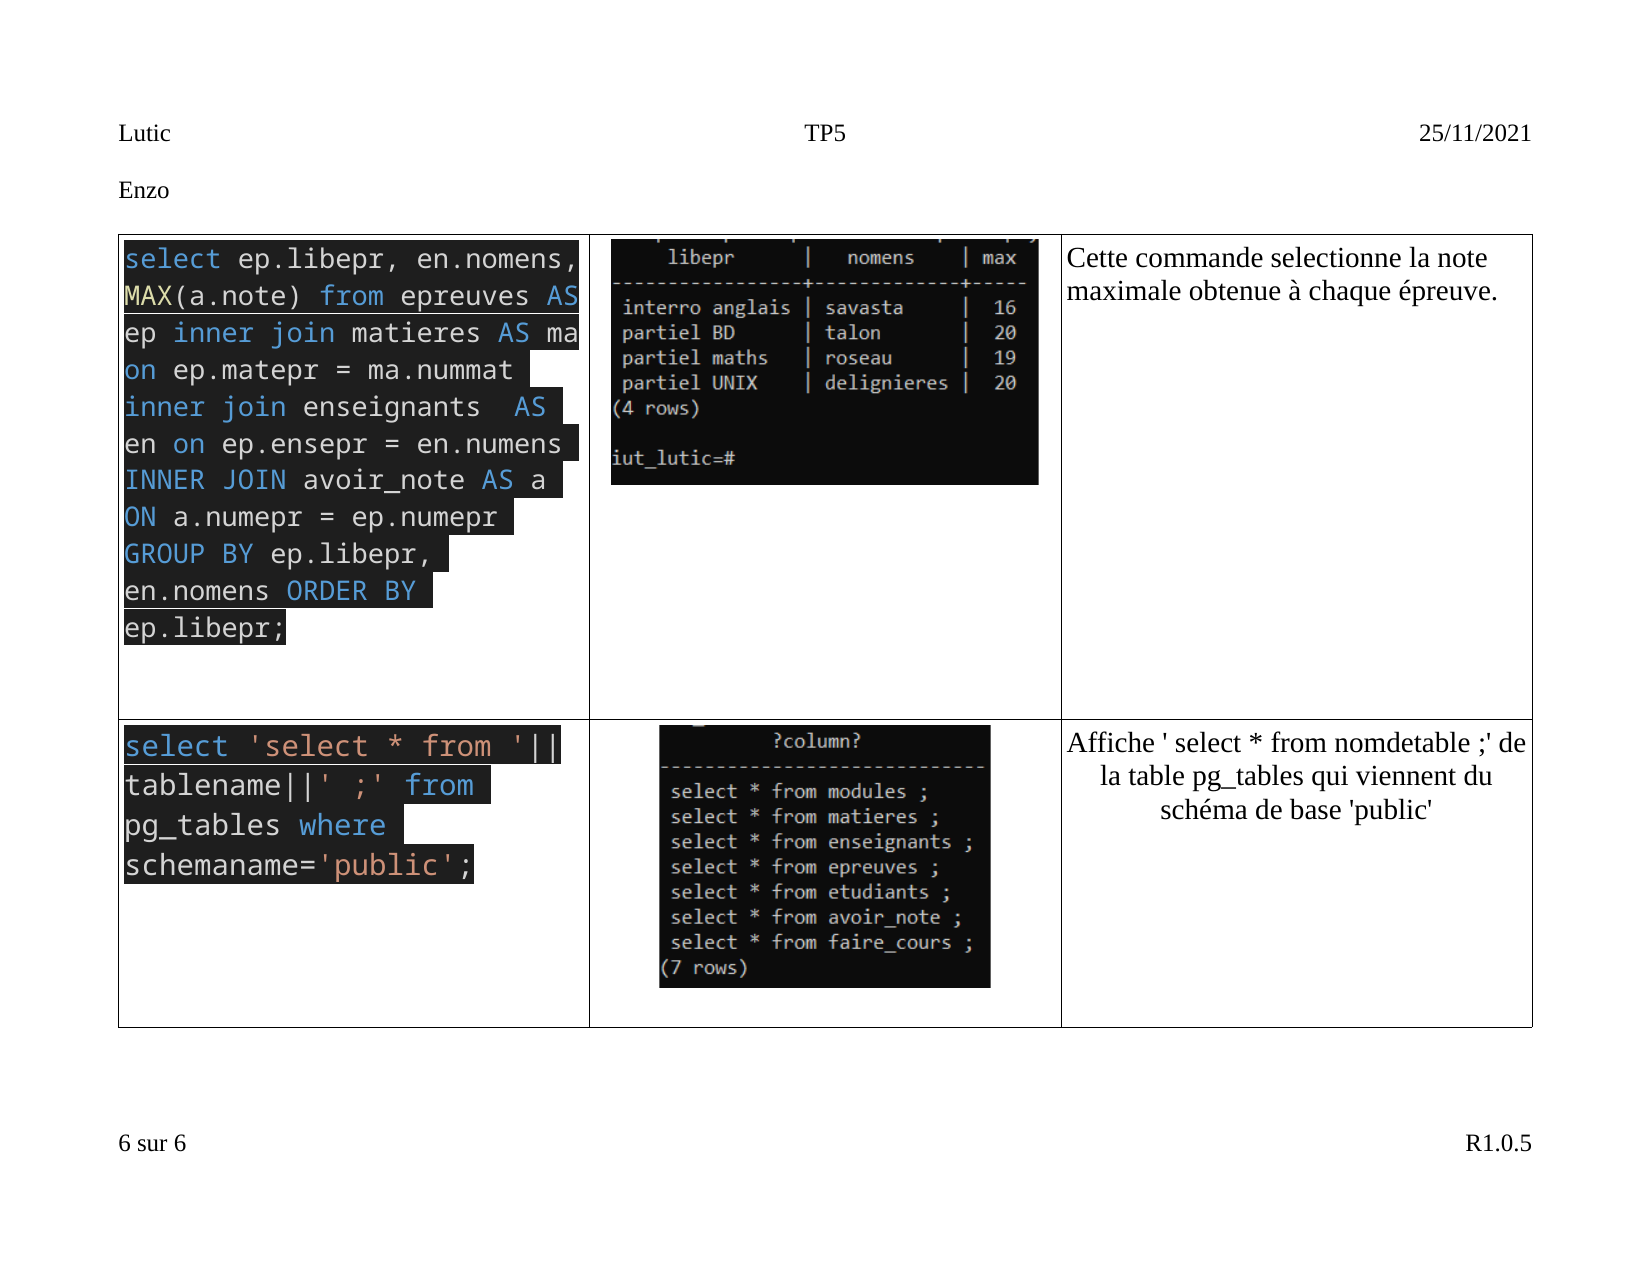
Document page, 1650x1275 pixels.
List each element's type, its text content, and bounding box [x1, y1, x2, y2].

table_cell [590, 720, 1061, 1027]
table_cell select 'select * from '||tablename||' ;' from pg_tables where schemaname='public'; [119, 720, 589, 1027]
picture [659, 725, 991, 988]
table_cell select ep.libepr, en.nomens, MAX(a.note) from epreuves AS ep inner join matieres AS ma on ep.matepr = ma.nummat inner join enseignants AS en on ep.ensepr = en.numens INNER JOIN avoir_note AS a ON a.numepr = ep.numepr GROUP BY ep.libepr, en.nomens ORDER BY ep.libepr; [119, 235, 589, 719]
picture [611, 239, 1039, 485]
table_cell Affiche ' select * from nomdetable ;' de la table pg_tables qui viennent du schéma de base 'public' [1062, 720, 1532, 1027]
table_cell Cette commande selectionne la note maximale obtenue à chaque épreuve. [1062, 235, 1532, 719]
table_cell [590, 235, 1061, 719]
